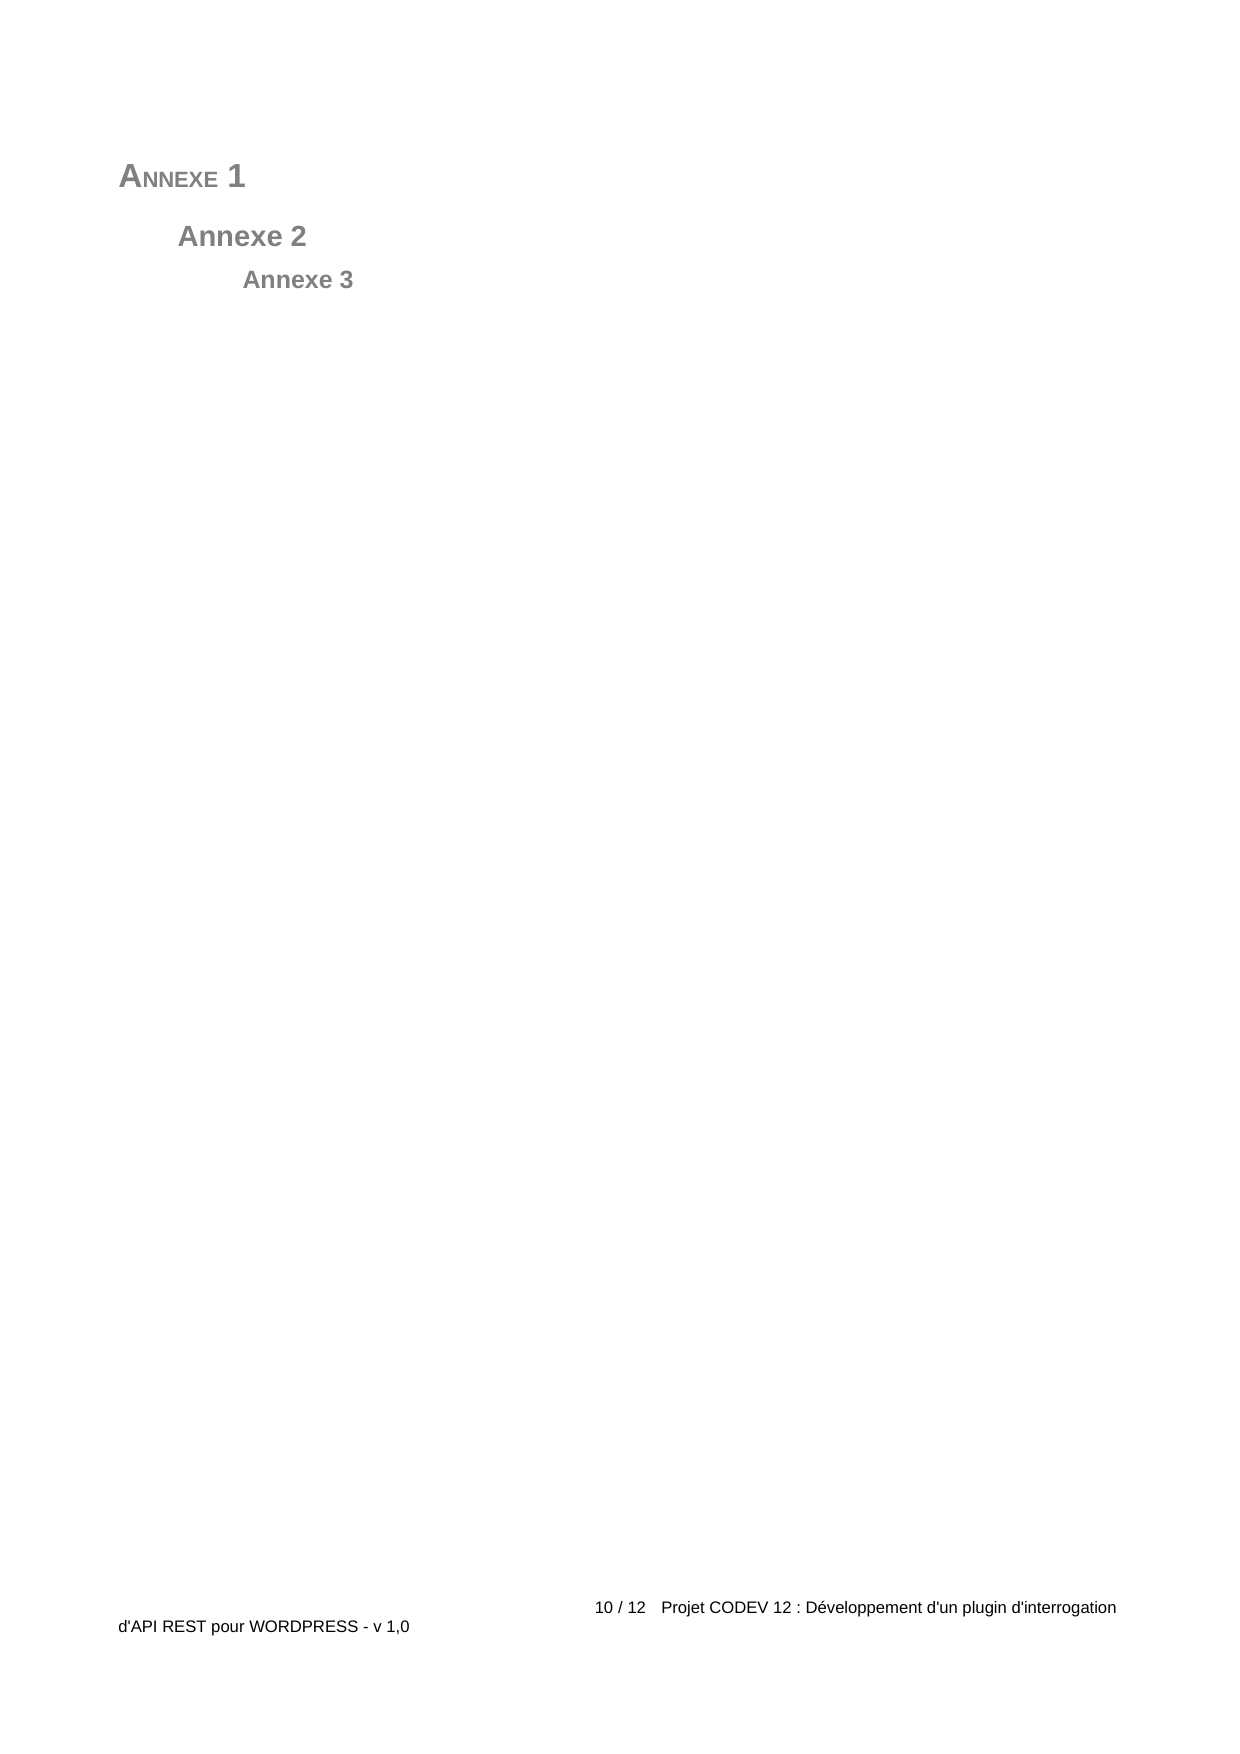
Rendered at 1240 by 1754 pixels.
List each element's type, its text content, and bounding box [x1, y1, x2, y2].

subtitle Annexe 2 [177, 219, 1121, 253]
subtitle Annexe 3 [242, 265, 1121, 294]
subtitle Annexe 1 [118, 156, 1121, 194]
